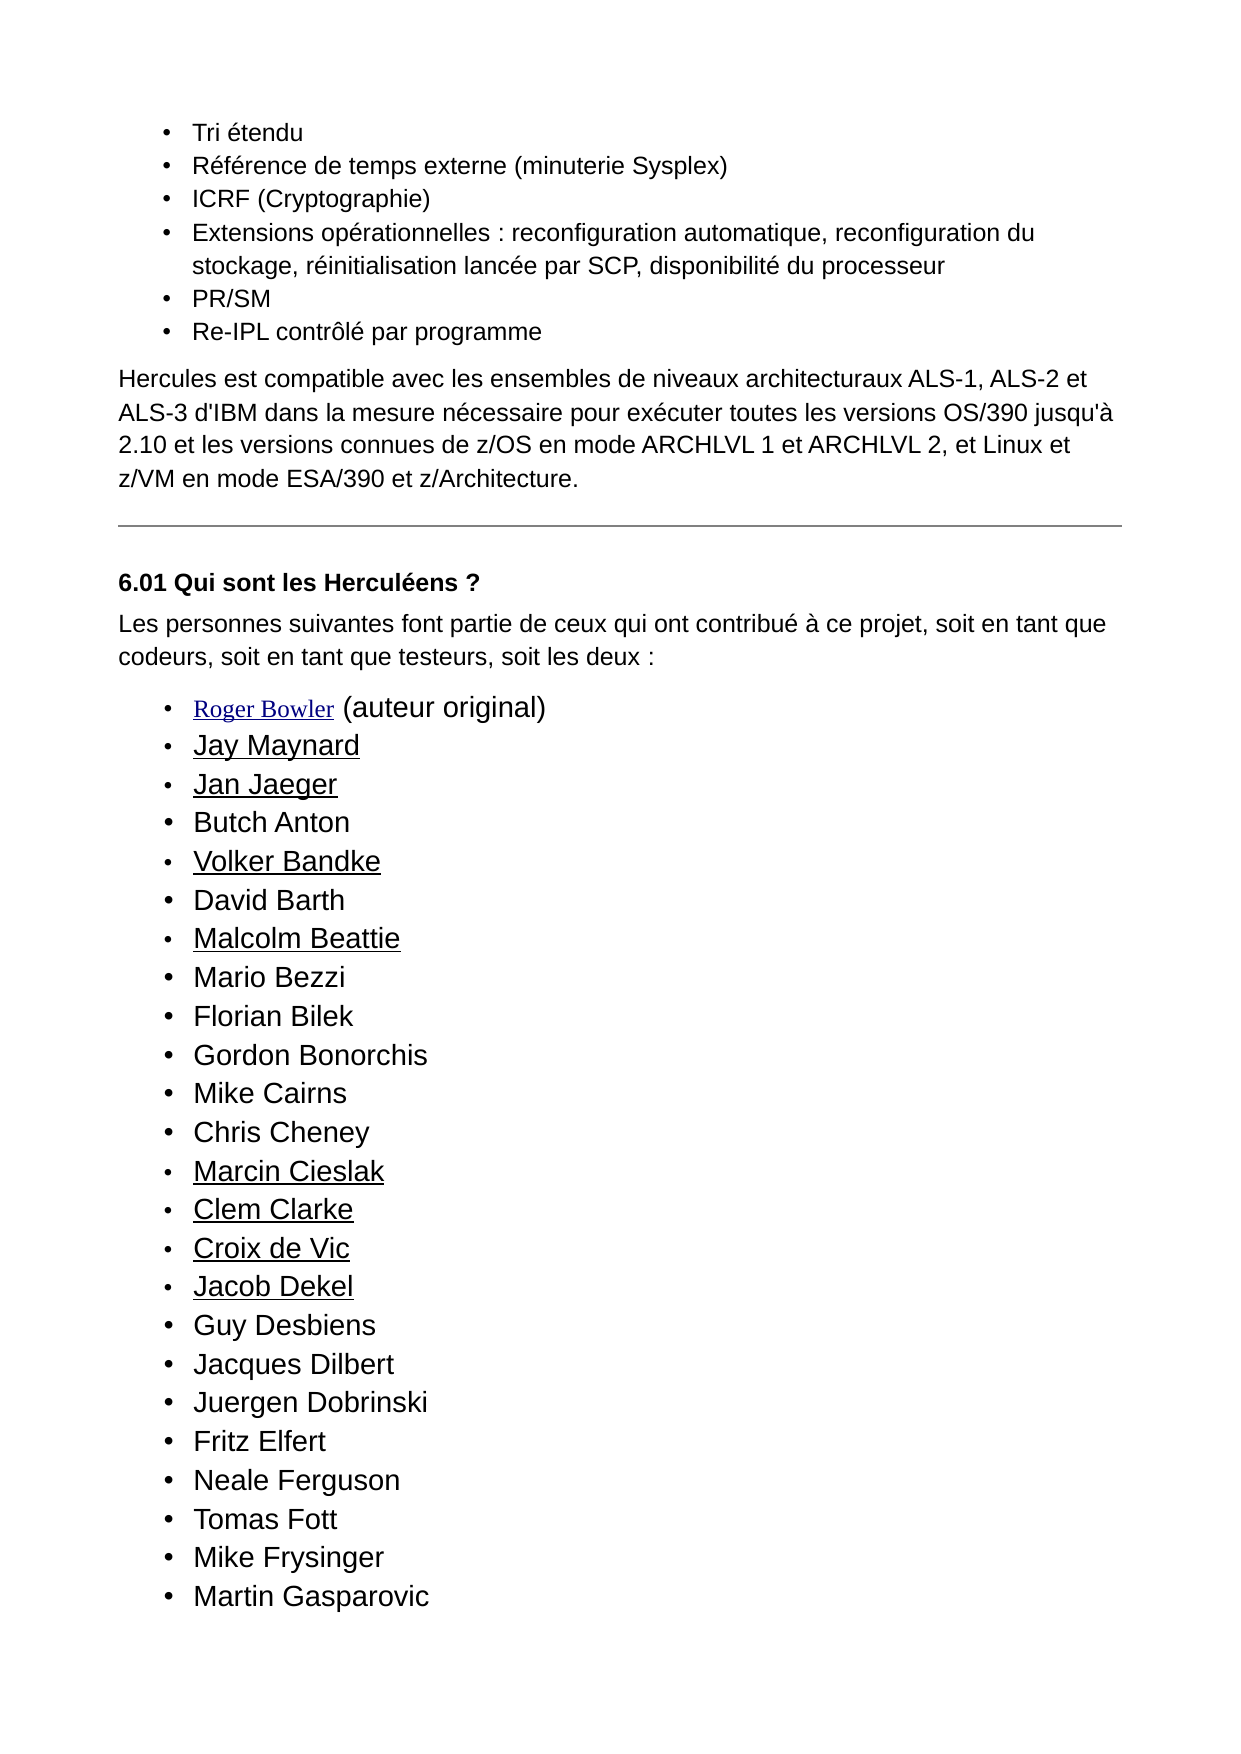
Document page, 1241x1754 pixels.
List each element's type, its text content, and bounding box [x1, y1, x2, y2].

list Croix de Vic [164, 1231, 1122, 1264]
list Martin Gasparovic [164, 1579, 1122, 1613]
subtitle 6.01 Qui sont les Herculéens ? [118, 568, 1122, 597]
list Neale Ferguson [164, 1463, 1122, 1497]
list Malcolm Beattie [164, 921, 1122, 955]
list Re-IPL contrôlé par programme [162, 317, 1122, 346]
list PR/SM [162, 284, 1122, 312]
list Butch Anton [164, 805, 1122, 839]
list Chris Cheney [164, 1115, 1122, 1149]
list Clem Clarke [164, 1192, 1122, 1226]
list David Barth [164, 883, 1122, 916]
list Tomas Fott [164, 1502, 1122, 1535]
list Tri étendu [162, 118, 1122, 147]
list Guy Desbiens [164, 1308, 1122, 1342]
list Volker Bandke [164, 844, 1122, 878]
list Mario Bezzi [164, 960, 1122, 994]
list Référence de temps externe (minuterie Sysplex) [162, 151, 1122, 180]
list Jan Jaeger [164, 767, 1122, 800]
list Marcin Cieslak [164, 1154, 1122, 1187]
list Jacques Dilbert [164, 1347, 1122, 1380]
list Florian Bilek [164, 999, 1122, 1032]
list Mike Cairns [164, 1076, 1122, 1110]
list ICRF (Cryptographie) [162, 184, 1122, 213]
list Gordon Bonorchis [164, 1037, 1122, 1071]
text Les personnes suivantes font partie de ceux qui ont contribué à ce projet, soit en tant que codeurs, soit en tant que testeurs, soit les deux : [118, 609, 1122, 671]
list Extensions opérationnelles : reconfiguration automatique, reconfiguration du stockage, réinitialisation lancée par SCP, disponibilité du processeur [162, 217, 1122, 279]
list Mike Frysinger [164, 1540, 1122, 1574]
list Roger Bowler (auteur original) [164, 690, 1122, 723]
list Jay Maynard [164, 728, 1122, 762]
text Hercules est compatible avec les ensembles de niveaux architecturaux ALS-1, ALS-2 et ALS-3 d'IBM dans la mesure nécessaire pour exécuter toutes les versions OS/390 jusqu'à 2.10 et les versions connues de z/OS en mode ARCHLVL 1 et ARCHLVL 2, et Linux et z/VM en mode ESA/390 et z/Architecture. [118, 364, 1122, 492]
list Juergen Dobrinski [164, 1385, 1122, 1419]
list Fritz Elfert [164, 1424, 1122, 1458]
list Jacob Dekel [164, 1269, 1122, 1303]
